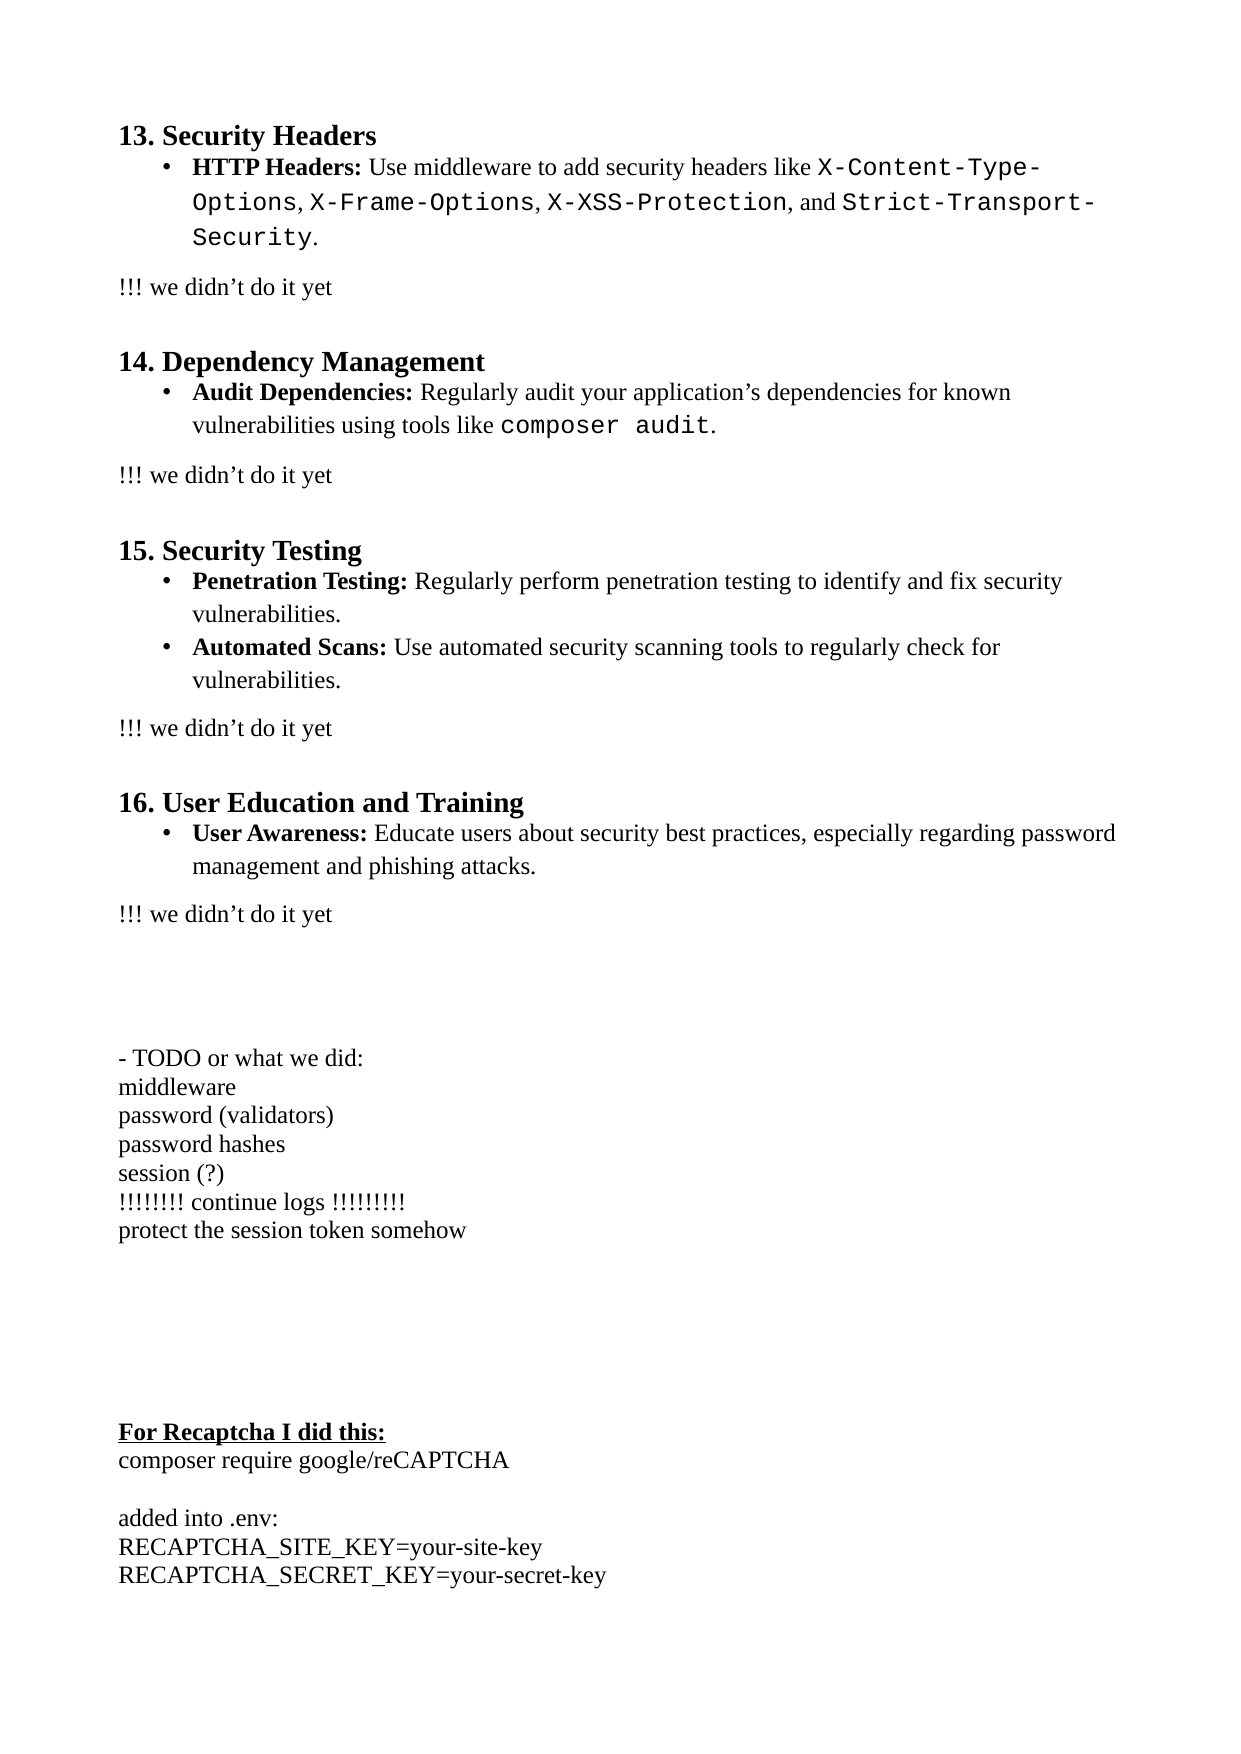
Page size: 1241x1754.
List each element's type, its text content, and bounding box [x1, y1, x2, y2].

text session (?) [118, 1158, 1122, 1187]
text !!!!!!!! continue logs !!!!!!!!! [118, 1187, 1122, 1215]
list Automated Scans: Use automated security scanning tools to regularly check for vulnerabilities. [162, 632, 1122, 694]
text added into .env: RECAPTCHA_SITE_KEY=your-site-key [118, 1503, 1122, 1560]
text password (validators) [118, 1100, 1122, 1129]
list HTTP Headers: Use middleware to add security headers like X-Content-Type-Options, X-Frame-Options, X-XSS-Protection, and Strict-Transport-Security. [162, 152, 1122, 253]
text composer require google/reCAPTCHA [118, 1445, 1122, 1474]
list Audit Dependencies: Regularly audit your application’s dependencies for known vulnerabilities using tools like composer audit. [162, 377, 1122, 441]
text !!! we didn’t do it yet [118, 461, 1122, 489]
subtitle 15. Security Testing [118, 533, 1122, 566]
subtitle 13. Security Headers [118, 118, 1122, 152]
text !!! we didn’t do it yet [118, 713, 1122, 742]
text !!! we didn’t do it yet [118, 272, 1122, 301]
text For Recaptcha I did this: [118, 1417, 1122, 1445]
list Penetration Testing: Regularly perform penetration testing to identify and fix security vulnerabilities. [162, 566, 1122, 628]
text protect the session token somehow [118, 1215, 1122, 1244]
subtitle 14. Dependency Management [118, 344, 1122, 377]
text password hashes [118, 1129, 1122, 1158]
text middleware [118, 1072, 1122, 1100]
text !!! we didn’t do it yet [118, 899, 1122, 928]
list User Awareness: Educate users about security best practices, especially regarding password management and phishing attacks. [162, 818, 1122, 880]
text RECAPTCHA_SECRET_KEY=your-secret-key [118, 1560, 1122, 1589]
subtitle 16. User Education and Training [118, 785, 1122, 818]
text - TODO or what we did: [118, 1043, 1122, 1072]
